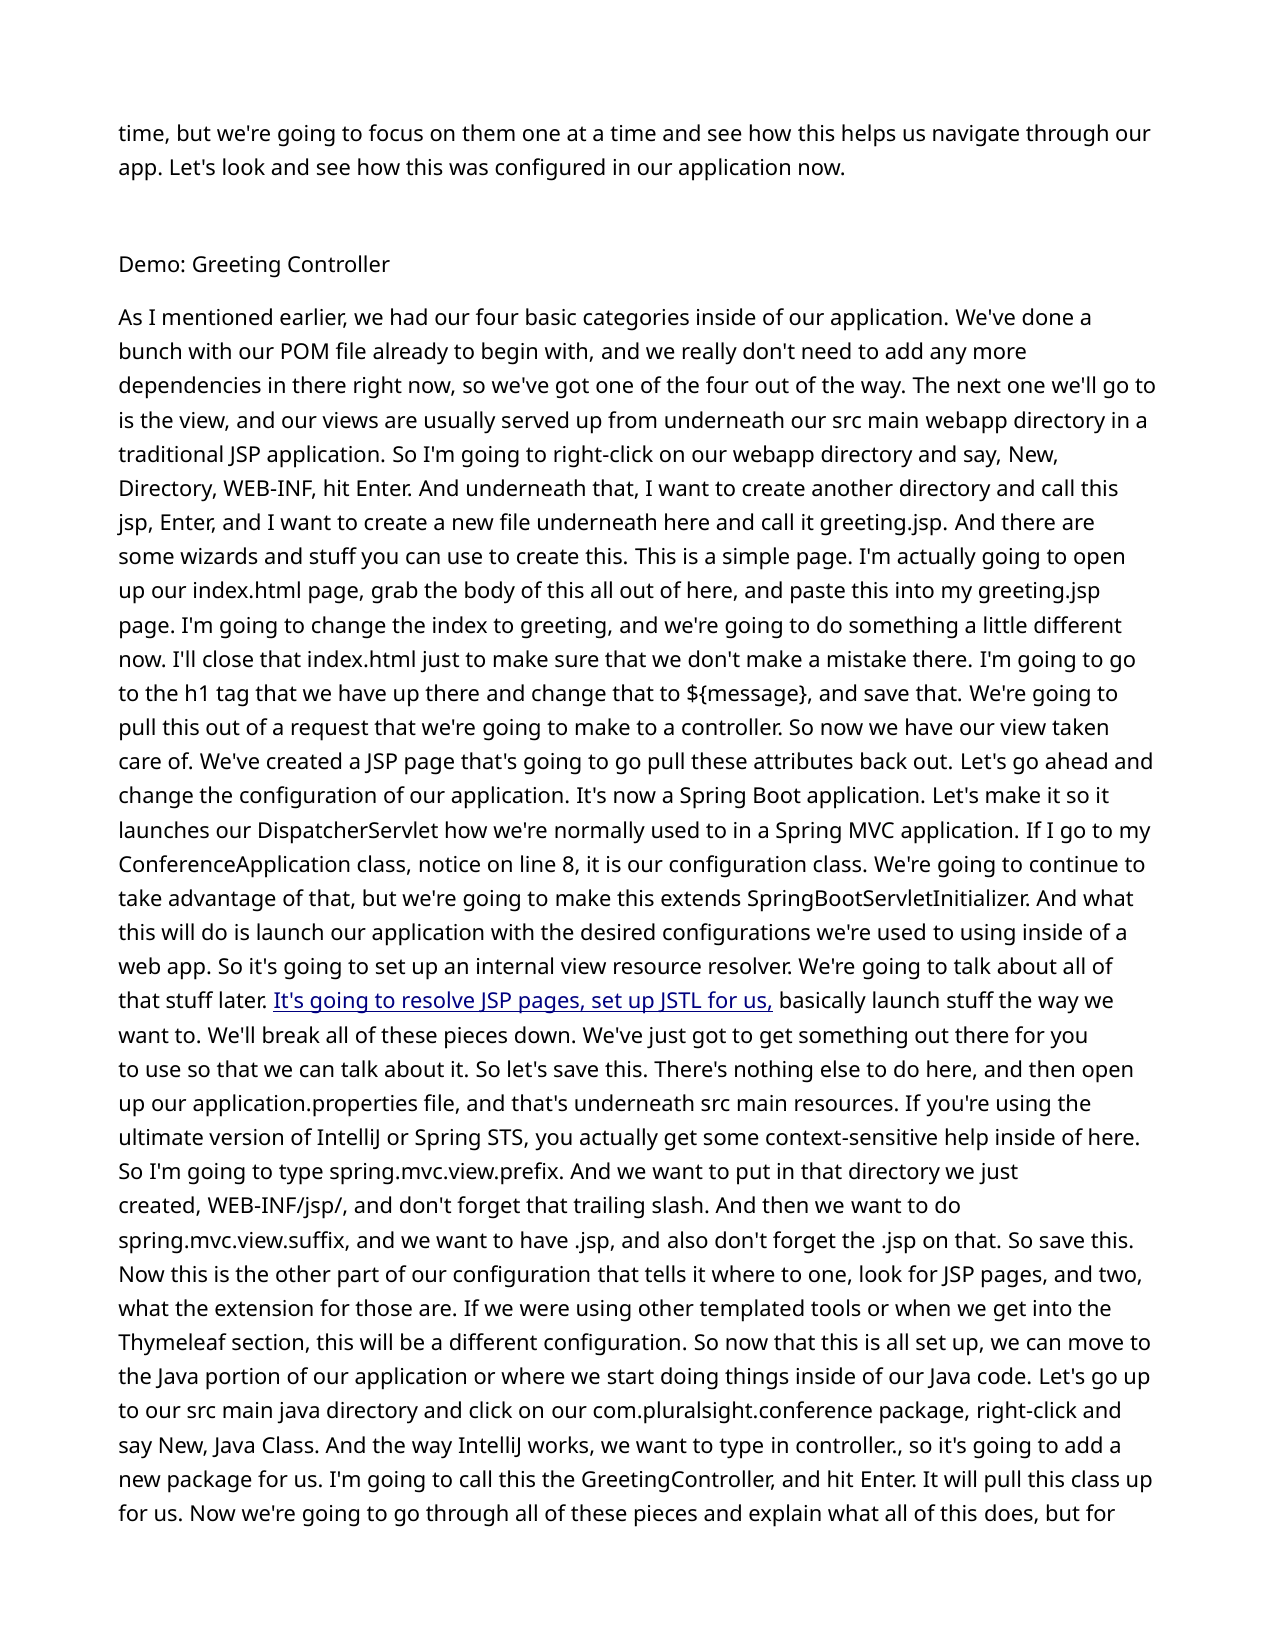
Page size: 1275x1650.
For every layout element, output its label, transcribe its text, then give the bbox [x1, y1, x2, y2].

subtitle Demo: Greeting Controller [118, 249, 1157, 279]
text time, but we're going to focus on them one at a time and see how this helps us navigate through our app. Let's look and see how this was configured in our application now. [118, 118, 1157, 182]
text As I mentioned earlier, we had our four basic categories inside of our application. We've done a bunch with our POM file already to begin with, and we really don't need to add any more dependencies in there right now, so we've got one of the four out of the way. The next one we'll go to is the view, and our views are usually served up from underneath our src main webapp directory in a traditional JSP application. So I'm going to right‑click on our webapp directory and say, New, Directory, WEB‑INF, hit Enter. And underneath that, I want to create another directory and call this jsp, Enter, and I want to create a new file underneath here and call it greeting.jsp. And there are some wizards and stuff you can use to create this. This is a simple page. I'm actually going to open up our index.html page, grab the body of this all out of here, and paste this into my greeting.jsp page. I'm going to change the index to greeting, and we're going to do something a little different now. I'll close that index.html just to make sure that we don't make a mistake there. I'm going to go to the h1 tag that we have up there and change that to ${message}, and save that. We're going to pull this out of a request that we're going to make to a controller. So now we have our view taken care of. We've created a JSP page that's going to go pull these attributes back out. Let's go ahead and change the configuration of our application. It's now a Spring Boot application. Let's make it so it launches our DispatcherServlet how we're normally used to in a Spring MVC application. If I go to my ConferenceApplication class, notice on line 8, it is our configuration class. We're going to continue to take advantage of that, but we're going to make this extends SpringBootServletInitializer. And what this will do is launch our application with the desired configurations we're used to using inside of a web app. So it's going to set up an internal view resource resolver. We're going to talk about all of that stuff later. It's going to resolve JSP pages, set up JSTL for us, basically launch stuff the way we want to. We'll break all of these pieces down. We've just got to get something out there for you to use so that we can talk about it. So let's save this. There's nothing else to do here, and then open up our application.properties file, and that's underneath src main resources. If you're using the ultimate version of IntelliJ or Spring STS, you actually get some context‑sensitive help inside of here. So I'm going to type spring.mvc.view.prefix. And we want to put in that directory we just created, WEB‑INF/jsp/, and don't forget that trailing slash. And then we want to do spring.mvc.view.suffix, and we want to have .jsp, and also don't forget the .jsp on that. So save this. Now this is the other part of our configuration that tells it where to one, look for JSP pages, and two, what the extension for those are. If we were using other templated tools or when we get into the Thymeleaf section, this will be a different configuration. So now that this is all set up, we can move to the Java portion of our application or where we start doing things inside of our Java code. Let's go up to our src main java directory and click on our com.pluralsight.conference package, right‑click and say New, Java Class. And the way IntelliJ works, we want to type in controller., so it's going to add a new package for us. I'm going to call this the GreetingController, and hit Enter. It will pull this class up for us. Now we're going to go through all of these pieces and explain what all of this does, but for [118, 302, 1157, 1528]
